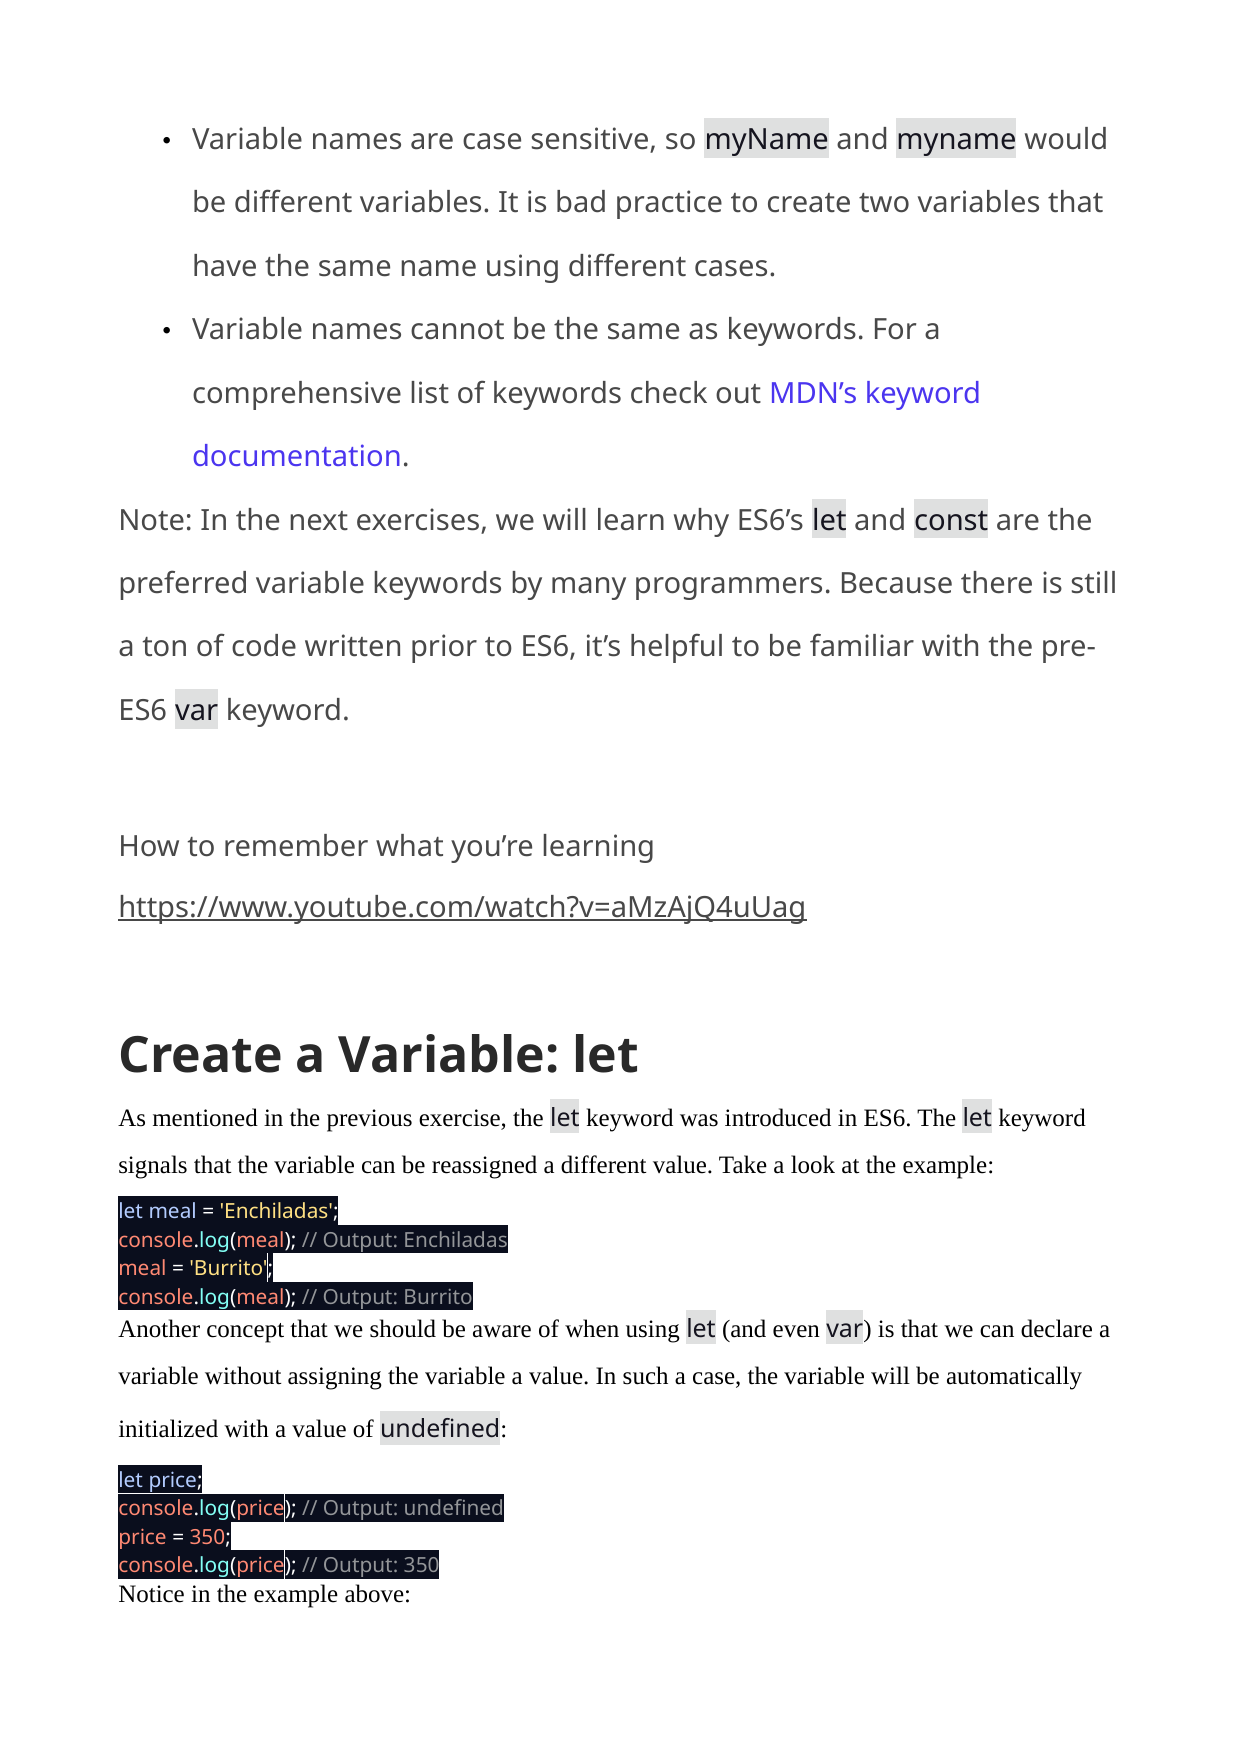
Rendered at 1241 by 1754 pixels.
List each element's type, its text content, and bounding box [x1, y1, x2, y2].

text let price; [118, 1465, 1122, 1493]
text price = 350; [118, 1522, 1122, 1550]
text As mentioned in the previous exercise, the let keyword was introduced in ES6. The let keyword signals that the variable can be reassigned a different value. Take a look at the example: [118, 1099, 1122, 1179]
text https://www.youtube.com/watch?v=aMzAjQ4uUag [118, 886, 1122, 926]
list Variable names cannot be the same as keywords. For a comprehensive list of keywords check out MDN’s keyword documentation. [162, 308, 1122, 475]
text let meal = 'Enchiladas'; [118, 1196, 1122, 1225]
text meal = 'Burrito'; [118, 1253, 1122, 1282]
list Variable names are case sensitive, so myName and myname would be different variables. It is bad practice to create two variables that have the same name using different cases. [162, 118, 1122, 285]
text console.log(price); // Output: 350 [118, 1550, 1122, 1579]
text Notice in the example above: [118, 1579, 1122, 1608]
text How to remember what you’re learning [118, 826, 1122, 865]
subtitle Create a Variable: let [118, 1019, 1122, 1087]
text console.log(meal); // Output: Enchiladas [118, 1225, 1122, 1253]
text Another concept that we should be aware of when using let (and even var) is that we can declare a variable without assigning the variable a value. In such a case, the variable will be automatically initialized with a value of undefined: [118, 1310, 1122, 1445]
text Note: In the next exercises, we will learn why ES6’s let and const are the preferred variable keywords by many programmers. Because there is still a ton of code written prior to ES6, it’s helpful to be familiar with the pre-ES6 var keyword. [118, 499, 1122, 729]
text console.log(price); // Output: undefined [118, 1493, 1122, 1522]
text console.log(meal); // Output: Burrito [118, 1282, 1122, 1310]
